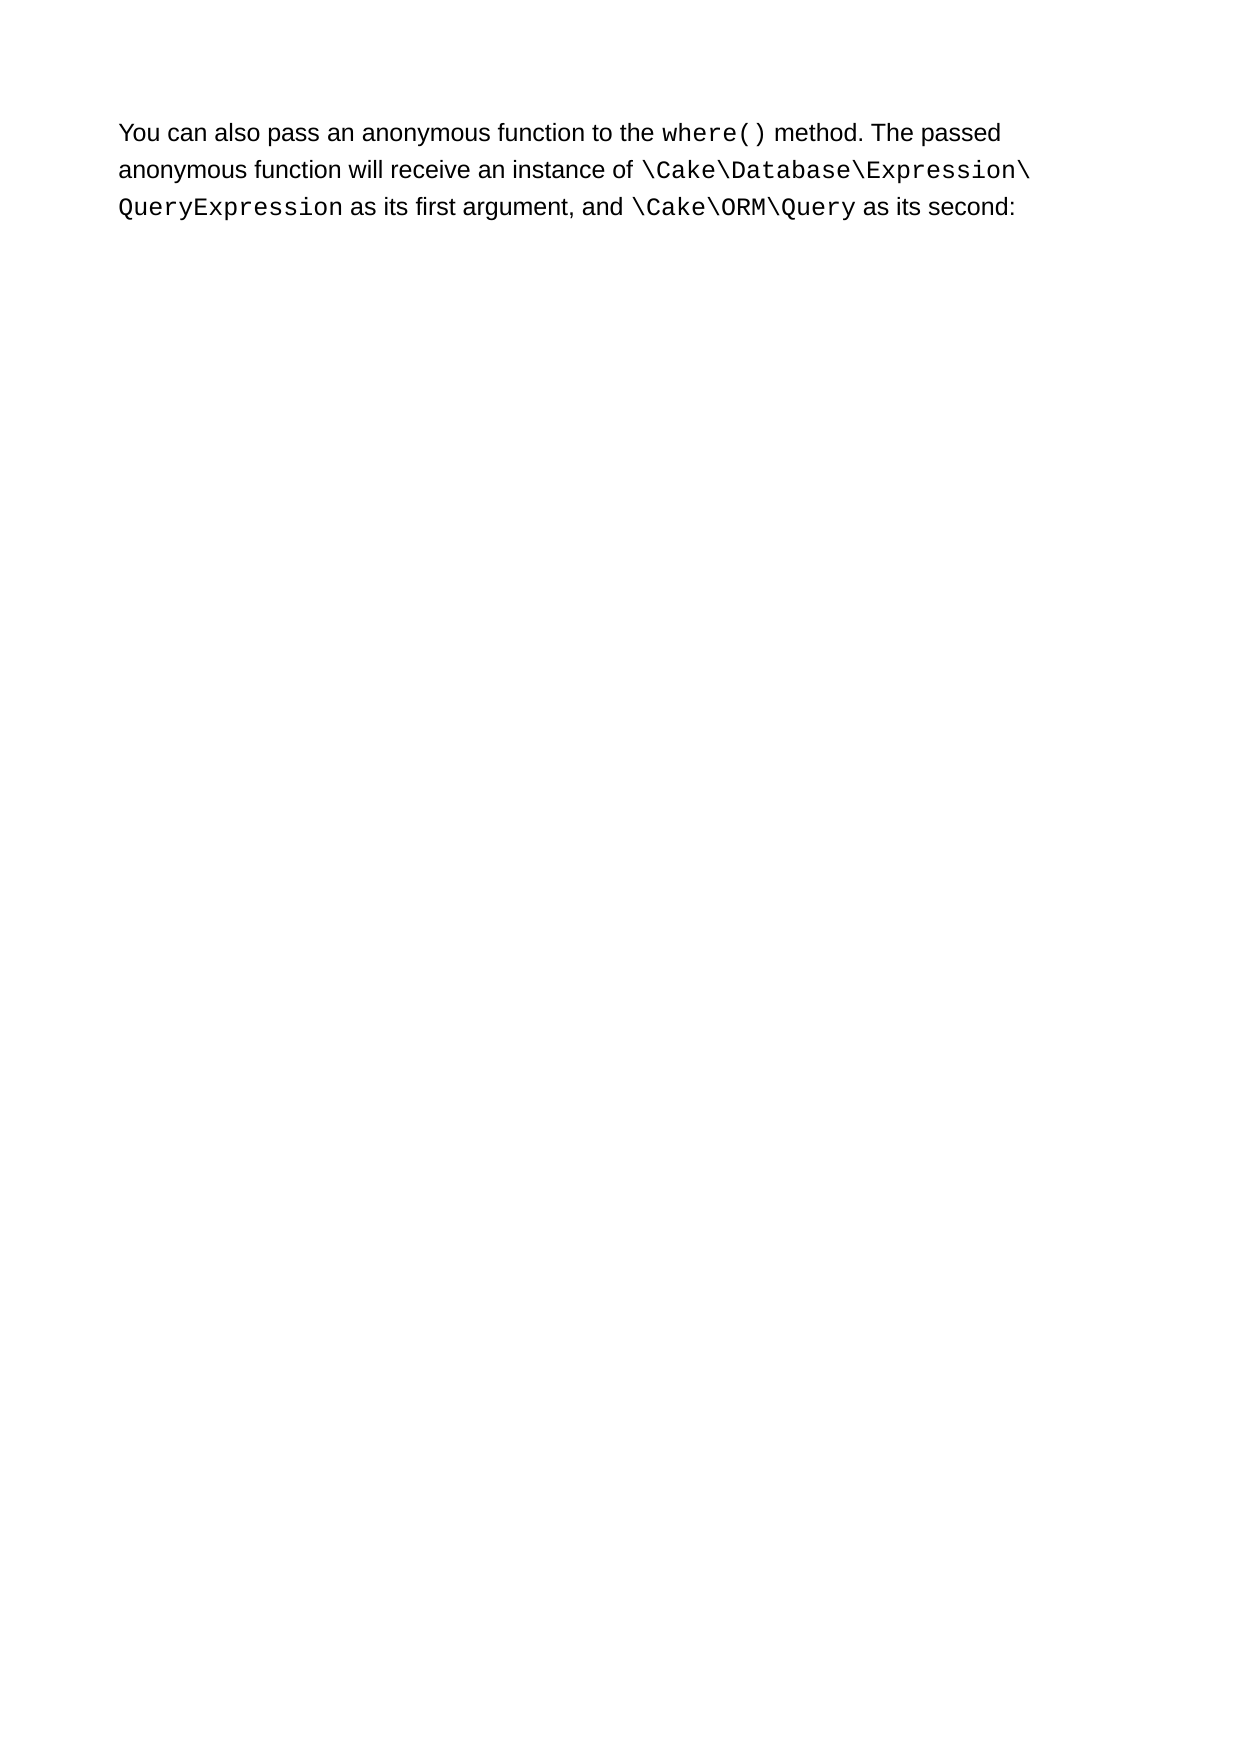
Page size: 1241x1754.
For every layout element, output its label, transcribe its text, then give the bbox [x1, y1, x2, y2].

text You can also pass an anonymous function to the where() method. The passed anonymous function will receive an instance of \Cake\Database\Expression\QueryExpression as its first argument, and \Cake\ORM\Query as its second: [118, 118, 1122, 222]
